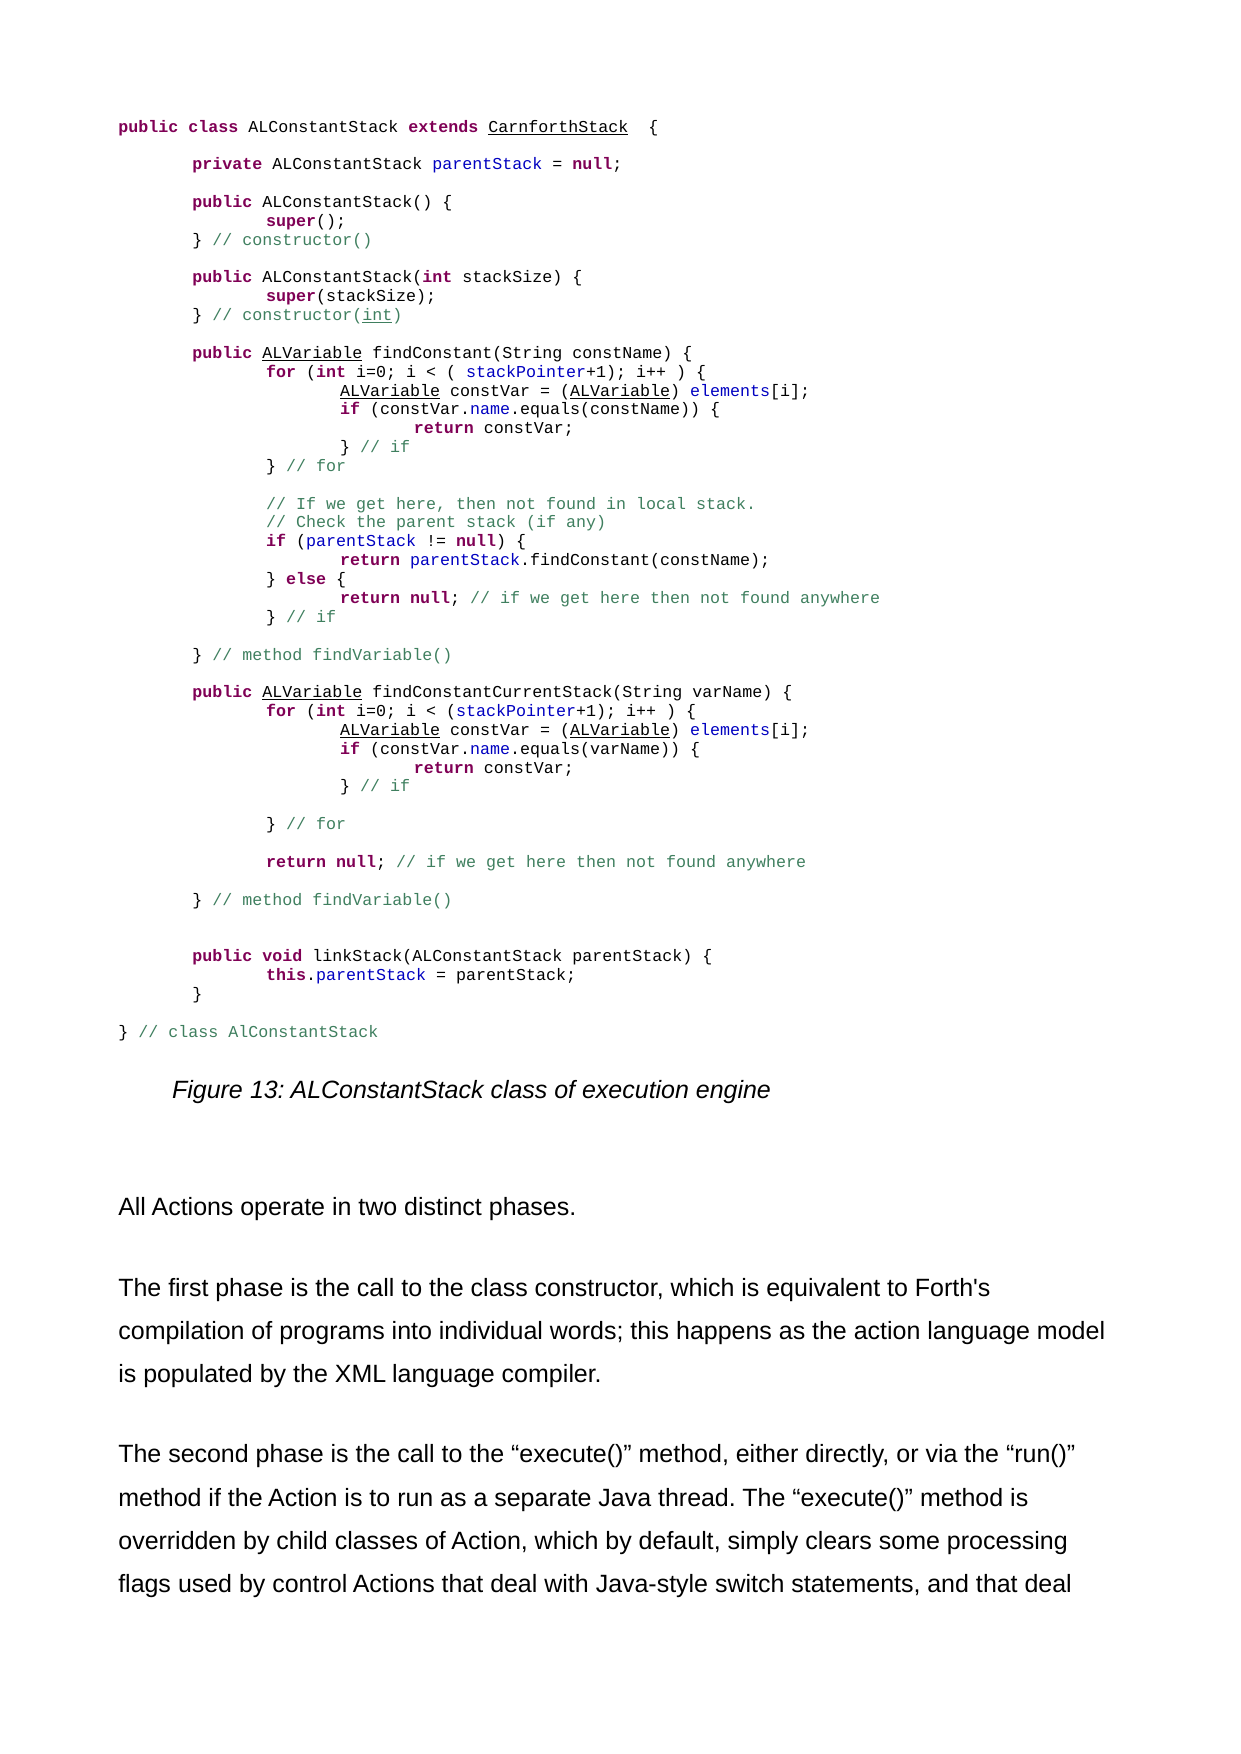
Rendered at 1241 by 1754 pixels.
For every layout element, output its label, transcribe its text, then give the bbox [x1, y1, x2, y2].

text } // if [118, 778, 1122, 797]
text public void linkStack(ALConstantStack parentStack) { [118, 948, 1122, 967]
text } // constructor(int) [118, 307, 1122, 326]
text for (int i=0; i < ( stackPointer+1); i++ ) { [118, 363, 1122, 382]
text } // method findVariable() [118, 891, 1122, 910]
text } // class AlConstantStack [118, 1023, 1122, 1042]
text return null; // if we get here then not found anywhere [118, 853, 1122, 872]
text return null; // if we get here then not found anywhere [118, 589, 1122, 608]
text return constVar; [118, 759, 1122, 778]
text private ALConstantStack parentStack = null; [118, 156, 1122, 175]
text } // if [118, 439, 1122, 457]
text public ALConstantStack() { [118, 193, 1122, 212]
text } // method findVariable() [118, 646, 1122, 665]
text super(stackSize); [118, 288, 1122, 307]
text ALVariable constVar = (ALVariable) elements[i]; [118, 382, 1122, 401]
text The first phase is the call to the class constructor, which is equivalent to Forth's compilation of programs into individual words; this happens as the action language model is populated by the XML language compiler. [118, 1273, 1122, 1388]
text } // for [118, 816, 1122, 834]
text super(); [118, 212, 1122, 231]
text public class ALConstantStack extends CarnforthStack { [118, 118, 1122, 137]
text } // if [118, 608, 1122, 627]
text this.parentStack = parentStack; [118, 967, 1122, 985]
text public ALVariable findConstantCurrentStack(String varName) { [118, 684, 1122, 703]
text The second phase is the call to the “execute()” method, either directly, or via the “run()” method if the Action is to run as a separate Java thread. The “execute()” method is overridden by child classes of Action, which by default, simply clears some processing flags used by control Actions that deal with Java-style switch statements, and that deal [118, 1439, 1122, 1598]
text } // constructor() [118, 231, 1122, 250]
text All Actions operate in two distinct phases. [118, 1192, 1122, 1221]
text // If we get here, then not found in local stack. [118, 495, 1122, 514]
text return parentStack.findConstant(constName); [118, 552, 1122, 571]
text for (int i=0; i < (stackPointer+1); i++ ) { [118, 703, 1122, 721]
text if (constVar.name.equals(varName)) { [118, 740, 1122, 759]
text return constVar; [118, 420, 1122, 439]
text public ALVariable findConstant(String constName) { [118, 344, 1122, 363]
text Figure 13: ALConstantStack class of execution engine [172, 1054, 896, 1104]
text } // for [118, 457, 1122, 476]
text if (parentStack != null) { [118, 533, 1122, 552]
text public ALConstantStack(int stackSize) { [118, 269, 1122, 288]
text } [118, 985, 1122, 1004]
text } else { [118, 571, 1122, 589]
text // Check the parent stack (if any) [118, 514, 1122, 533]
text if (constVar.name.equals(constName)) { [118, 401, 1122, 420]
text ALVariable constVar = (ALVariable) elements[i]; [118, 721, 1122, 740]
